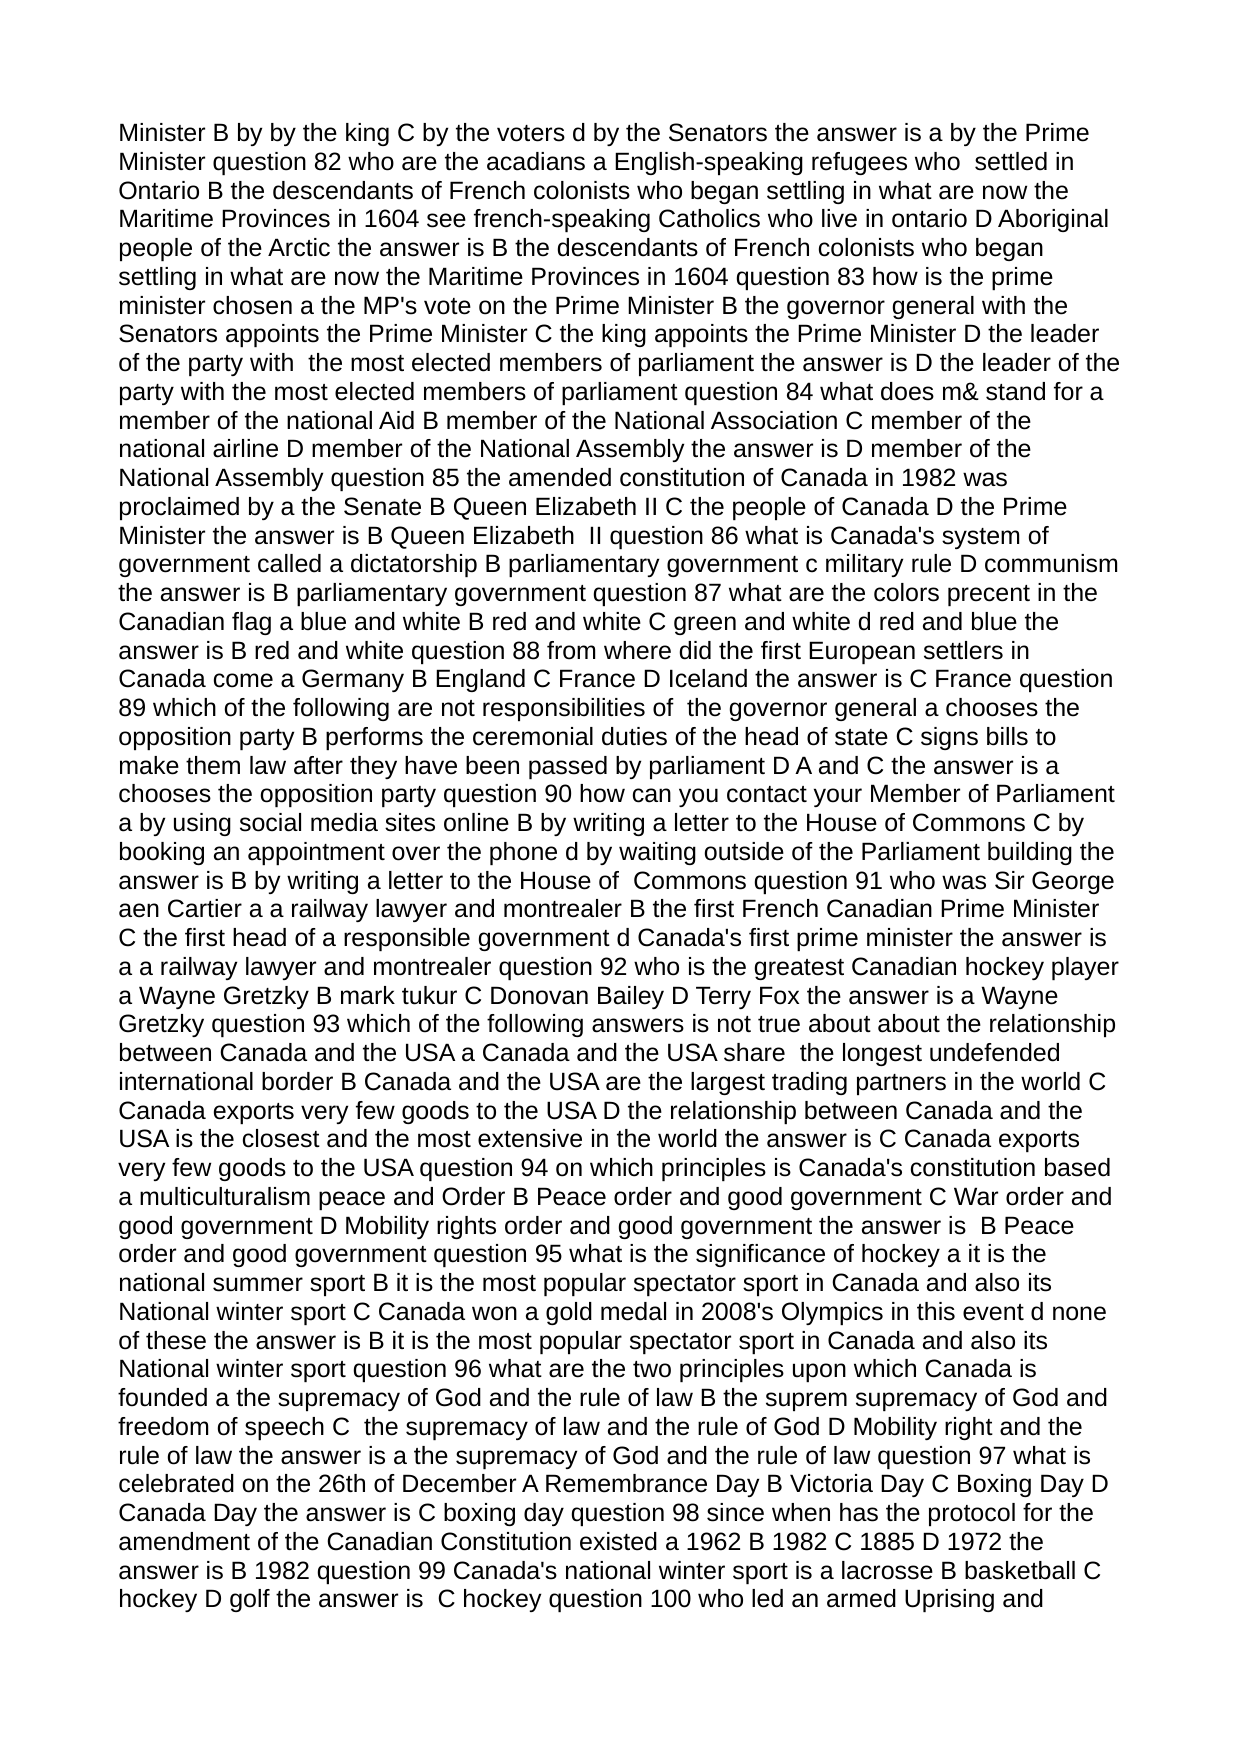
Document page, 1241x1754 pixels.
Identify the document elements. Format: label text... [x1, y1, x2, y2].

text Minister B by by the king C by the voters d by the Senators the answer is a by the Prime Minister question 82 who are the acadians a English-speaking refugees who settled in Ontario B the descendants of French colonists who began settling in what are now the Maritime Provinces in 1604 see french-speaking Catholics who live in ontario D Aboriginal people of the Arctic the answer is B the descendants of French colonists who began settling in what are now the Maritime Provinces in 1604 question 83 how is the prime minister chosen a the MP's vote on the Prime Minister B the governor general with the Senators appoints the Prime Minister C the king appoints the Prime Minister D the leader of the party with the most elected members of parliament the answer is D the leader of the party with the most elected members of parliament question 84 what does m& stand for a member of the national Aid B member of the National Association C member of the national airline D member of the National Assembly the answer is D member of the National Assembly question 85 the amended constitution of Canada in 1982 was proclaimed by a the Senate B Queen Elizabeth II C the people of Canada D the Prime Minister the answer is B Queen Elizabeth II question 86 what is Canada's system of government called a dictatorship B parliamentary government c military rule D communism the answer is B parliamentary government question 87 what are the colors precent in the Canadian flag a blue and white B red and white C green and white d red and blue the answer is B red and white question 88 from where did the first European settlers in Canada come a Germany B England C France D Iceland the answer is C France question 89 which of the following are not responsibilities of the governor general a chooses the opposition party B performs the ceremonial duties of the head of state C signs bills to make them law after they have been passed by parliament D A and C the answer is a chooses the opposition party question 90 how can you contact your Member of Parliament a by using social media sites online B by writing a letter to the House of Commons C by booking an appointment over the phone d by waiting outside of the Parliament building the answer is B by writing a letter to the House of Commons question 91 who was Sir George aen Cartier a a railway lawyer and montrealer B the first French Canadian Prime Minister C the first head of a responsible government d Canada's first prime minister the answer is a a railway lawyer and montrealer question 92 who is the greatest Canadian hockey player a Wayne Gretzky B mark tukur C Donovan Bailey D Terry Fox the answer is a Wayne Gretzky question 93 which of the following answers is not true about about the relationship between Canada and the USA a Canada and the USA share the longest undefended international border B Canada and the USA are the largest trading partners in the world C Canada exports very few goods to the USA D the relationship between Canada and the USA is the closest and the most extensive in the world the answer is C Canada exports very few goods to the USA question 94 on which principles is Canada's constitution based a multiculturalism peace and Order B Peace order and good government C War order and good government D Mobility rights order and good government the answer is B Peace order and good government question 95 what is the significance of hockey a it is the national summer sport B it is the most popular spectator sport in Canada and also its National winter sport C Canada won a gold medal in 2008's Olympics in this event d none of these the answer is B it is the most popular spectator sport in Canada and also its National winter sport question 96 what are the two principles upon which Canada is founded a the supremacy of God and the rule of law B the suprem supremacy of God and freedom of speech C the supremacy of law and the rule of God D Mobility right and the rule of law the answer is a the supremacy of God and the rule of law question 97 what is celebrated on the 26th of December A Remembrance Day B Victoria Day C Boxing Day D Canada Day the answer is C boxing day question 98 since when has the protocol for the amendment of the Canadian Constitution existed a 1962 B 1982 C 1885 D 1972 the answer is B 1982 question 99 Canada's national winter sport is a lacrosse B basketball C hockey D golf the answer is C hockey question 100 who led an armed Uprising and [118, 118, 1122, 1613]
